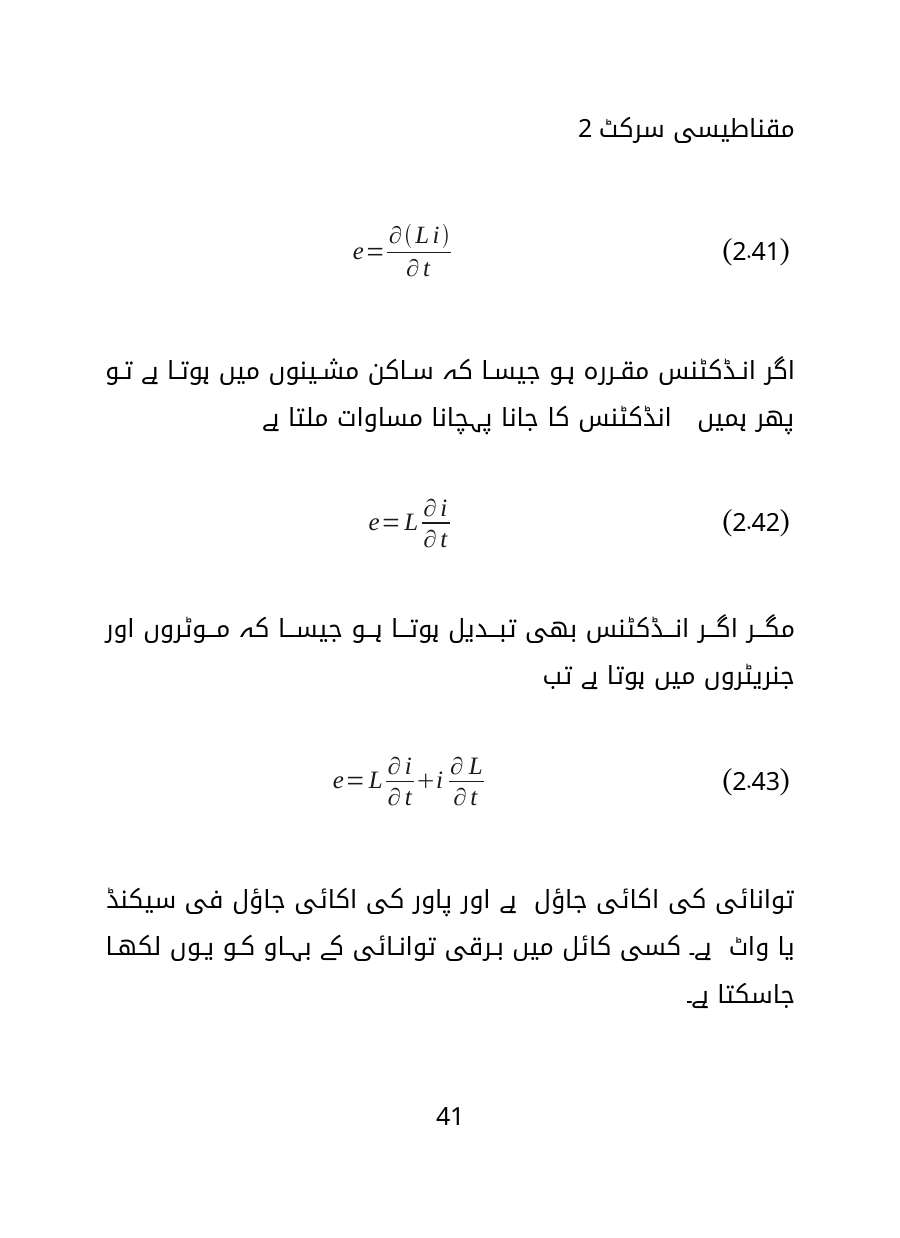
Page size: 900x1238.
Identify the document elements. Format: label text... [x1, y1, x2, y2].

text توانائی کی اکائی جاؤل ہے اور پاور کی اکائی جاؤل فی سیکنڈ یا واٹ ہے۔ کسی کائل میں برقی توانائی کے بہاو کو یوں لکھا جاسکتا ہے۔ [105, 876, 795, 1018]
table_header (2.41) [691, 216, 795, 300]
table_header (2.42) [706, 488, 795, 571]
table_header [105, 747, 704, 829]
text اگر انڈکٹنس مقررہ ہو جیسا کہ ساکن مشینوں میں ہوتا ہے تو پھر ہمیں انڈکٹنس کا جانا پہچانا مساوات ملتا ہے [105, 347, 795, 442]
table_header [105, 216, 691, 300]
table_header [105, 488, 706, 571]
text مگر اگر انڈکٹنس بھی تبدیل ہوتا ہو جیسا کہ موٹروں اور جنریٹروں میں ہوتا ہے تب [105, 605, 795, 700]
table_header (2.43) [705, 747, 795, 829]
